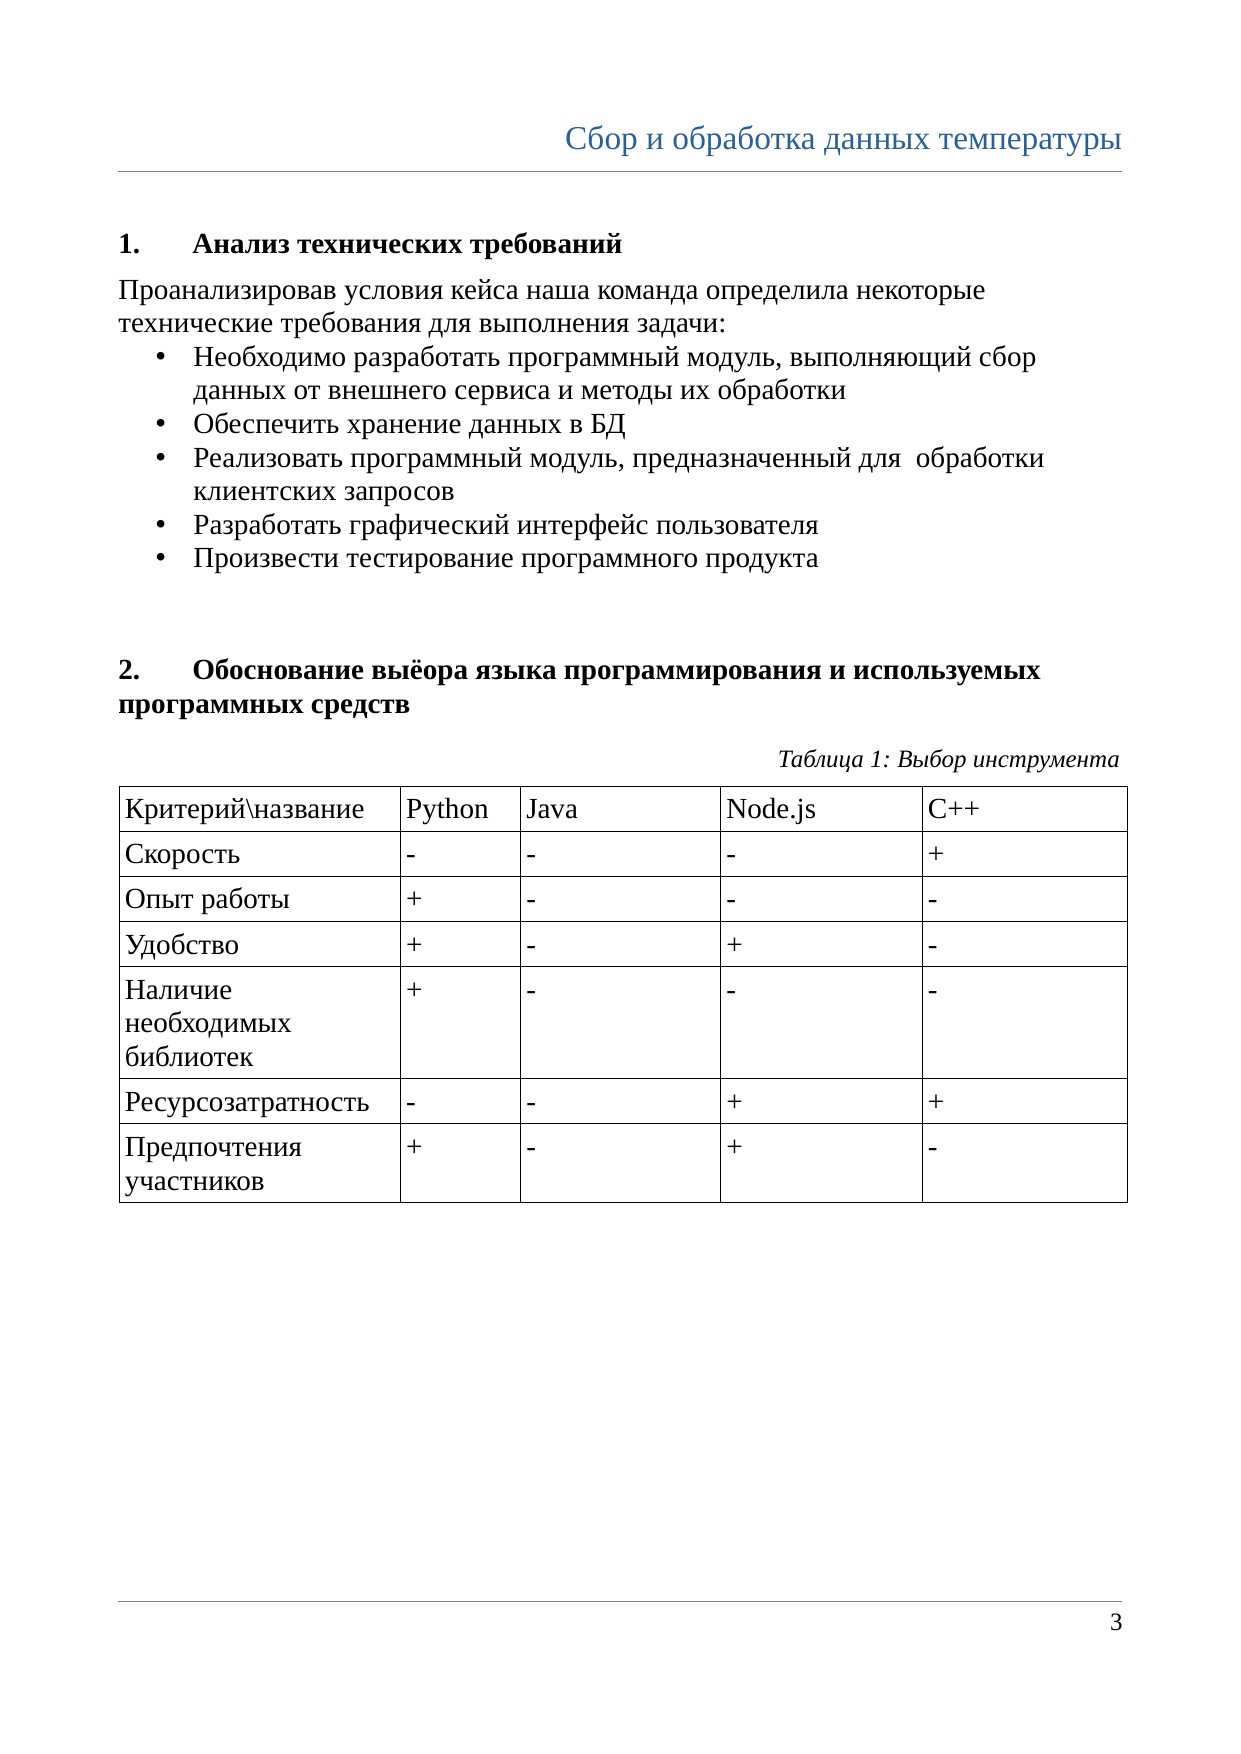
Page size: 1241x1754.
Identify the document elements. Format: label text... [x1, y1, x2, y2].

table_cell - [521, 877, 720, 921]
table_cell - [923, 1124, 1127, 1202]
table_header Java [521, 787, 720, 831]
table_cell - [521, 1124, 720, 1202]
table_cell - [401, 1079, 520, 1123]
table_cell + [721, 1124, 922, 1202]
list Необходимо разработать программный модуль, выполняющий сбор данных от внешнего сервиса и методы их обработки [156, 339, 1122, 406]
table_cell + [401, 1124, 520, 1202]
table_cell + [401, 922, 520, 966]
table_header Node.js [721, 787, 922, 831]
table_cell - [923, 922, 1127, 966]
table_cell - [401, 832, 520, 876]
table_cell - [923, 967, 1127, 1078]
table_cell Скорость [120, 832, 400, 876]
table_cell - [721, 967, 922, 1078]
table_cell + [721, 1079, 922, 1123]
table_cell - [721, 877, 922, 921]
table_cell Ресурсозатратность [120, 1079, 400, 1123]
table_cell + [721, 922, 922, 966]
subtitle Обоснование выёора языка программирования и используемых программных средств [118, 652, 1122, 719]
table_cell + [401, 877, 520, 921]
table_header Критерий\название [120, 787, 400, 831]
table_header C++ [923, 787, 1127, 831]
table_cell - [923, 877, 1127, 921]
table_cell Опыт работы [120, 877, 400, 921]
subtitle Анализ технических требований [118, 226, 1122, 259]
table_cell - [521, 832, 720, 876]
list Обеспечить хранение данных в БД [156, 406, 1122, 440]
table_cell Предпочтения участников [120, 1124, 400, 1202]
list Разработать графический интерфейс пользователя [156, 507, 1122, 541]
table_header Python [401, 787, 520, 831]
table_cell - [521, 967, 720, 1078]
list Произвести тестирование программного продукта [156, 541, 1122, 574]
list Реализовать программный модуль, предназначенный для обработки клиентских запросов [156, 440, 1122, 507]
table_cell - [721, 832, 922, 876]
table_cell - [521, 922, 720, 966]
table_cell Наличие необходимых библиотек [120, 967, 400, 1078]
text Проанализировав условия кейса наша команда определила некоторые технические требования для выполнения задачи: [118, 272, 1122, 339]
table_cell + [923, 1079, 1127, 1123]
table_cell + [401, 967, 520, 1078]
table_cell Удобство [120, 922, 400, 966]
text Таблица 1: Выбор инструмента [118, 744, 1122, 773]
table_cell + [923, 832, 1127, 876]
table_cell - [521, 1079, 720, 1123]
